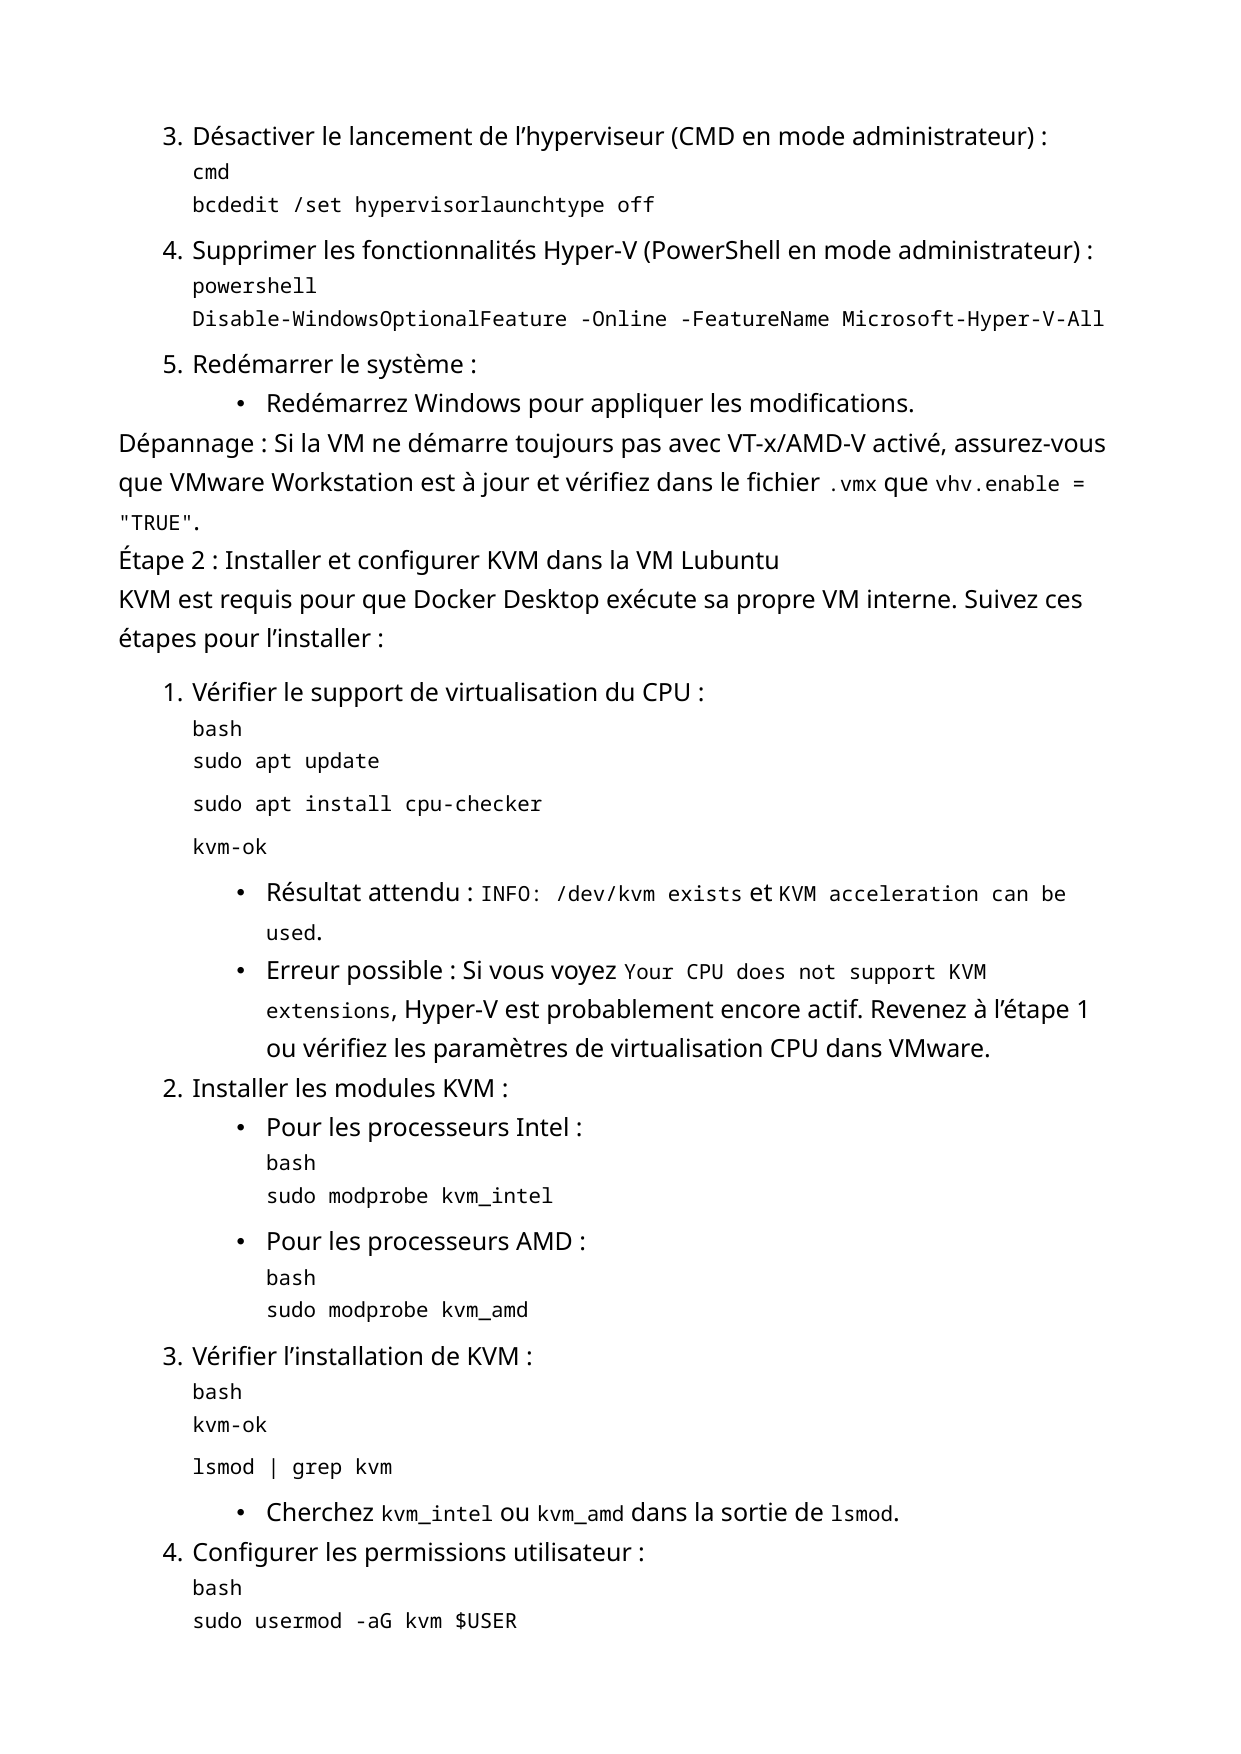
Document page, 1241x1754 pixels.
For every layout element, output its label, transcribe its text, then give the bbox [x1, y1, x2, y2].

list Supprimer les fonctionnalités Hyper-V (PowerShell en mode administrateur) : [162, 232, 1122, 267]
list Résultat attendu : INFO: /dev/kvm exists et KVM acceleration can be used. [236, 874, 1122, 948]
list Erreur possible : Si vous voyez Your CPU does not support KVM extensions, Hyper-V est probablement encore actif. Revenez à l’étape 1 ou vérifiez les paramètres de virtualisation CPU dans VMware. [236, 953, 1122, 1065]
list Vérifier le support de virtualisation du CPU : [162, 675, 1122, 709]
list Redémarrez Windows pour appliquer les modifications. [236, 386, 1122, 420]
list Vérifier l’installation de KVM : [162, 1338, 1122, 1372]
list sudo apt update [162, 747, 1122, 775]
text Dépannage : Si la VM ne démarre toujours pas avec VT-x/AMD-V activé, assurez-vous que VMware Workstation est à jour et vérifiez dans le fichier .vmx que vhv.enable = "TRUE". [118, 425, 1122, 538]
list Configurer les permissions utilisateur : [162, 1534, 1122, 1568]
list bcdedit /set hypervisorlaunchtype off [162, 190, 1122, 218]
list sudo modprobe kvm_intel [236, 1181, 1122, 1209]
list Désactiver le lancement de l’hyperviseur (CMD en mode administrateur) : [162, 118, 1122, 152]
list bash [236, 1263, 1122, 1291]
list bash [162, 1573, 1122, 1602]
text KVM est requis pour que Docker Desktop exécute sa propre VM interne. Suivez ces étapes pour l’installer : [118, 582, 1122, 655]
text Étape 2 : Installer et configurer KVM dans la VM Lubuntu [118, 543, 1122, 577]
list Cherchez kvm_intel ou kvm_amd dans la sortie de lsmod. [236, 1495, 1122, 1529]
list Redémarrer le système : [162, 347, 1122, 381]
list Pour les processeurs AMD : [236, 1224, 1122, 1258]
list Pour les processeurs Intel : [236, 1109, 1122, 1143]
list Disable-WindowsOptionalFeature -Online -FeatureName Microsoft-Hyper-V-All [162, 304, 1122, 333]
list bash [162, 714, 1122, 742]
list Installer les modules KVM : [162, 1070, 1122, 1104]
list kvm-ok [162, 832, 1122, 860]
list sudo usermod -aG kvm $USER [162, 1606, 1122, 1634]
list bash [236, 1148, 1122, 1177]
list sudo apt install cpu-checker [162, 789, 1122, 818]
list lsmod | grep kvm [162, 1452, 1122, 1481]
list bash [162, 1377, 1122, 1406]
list kvm-ok [162, 1410, 1122, 1438]
list cmd [162, 157, 1122, 186]
list powershell [162, 272, 1122, 300]
list sudo modprobe kvm_amd [236, 1296, 1122, 1324]
